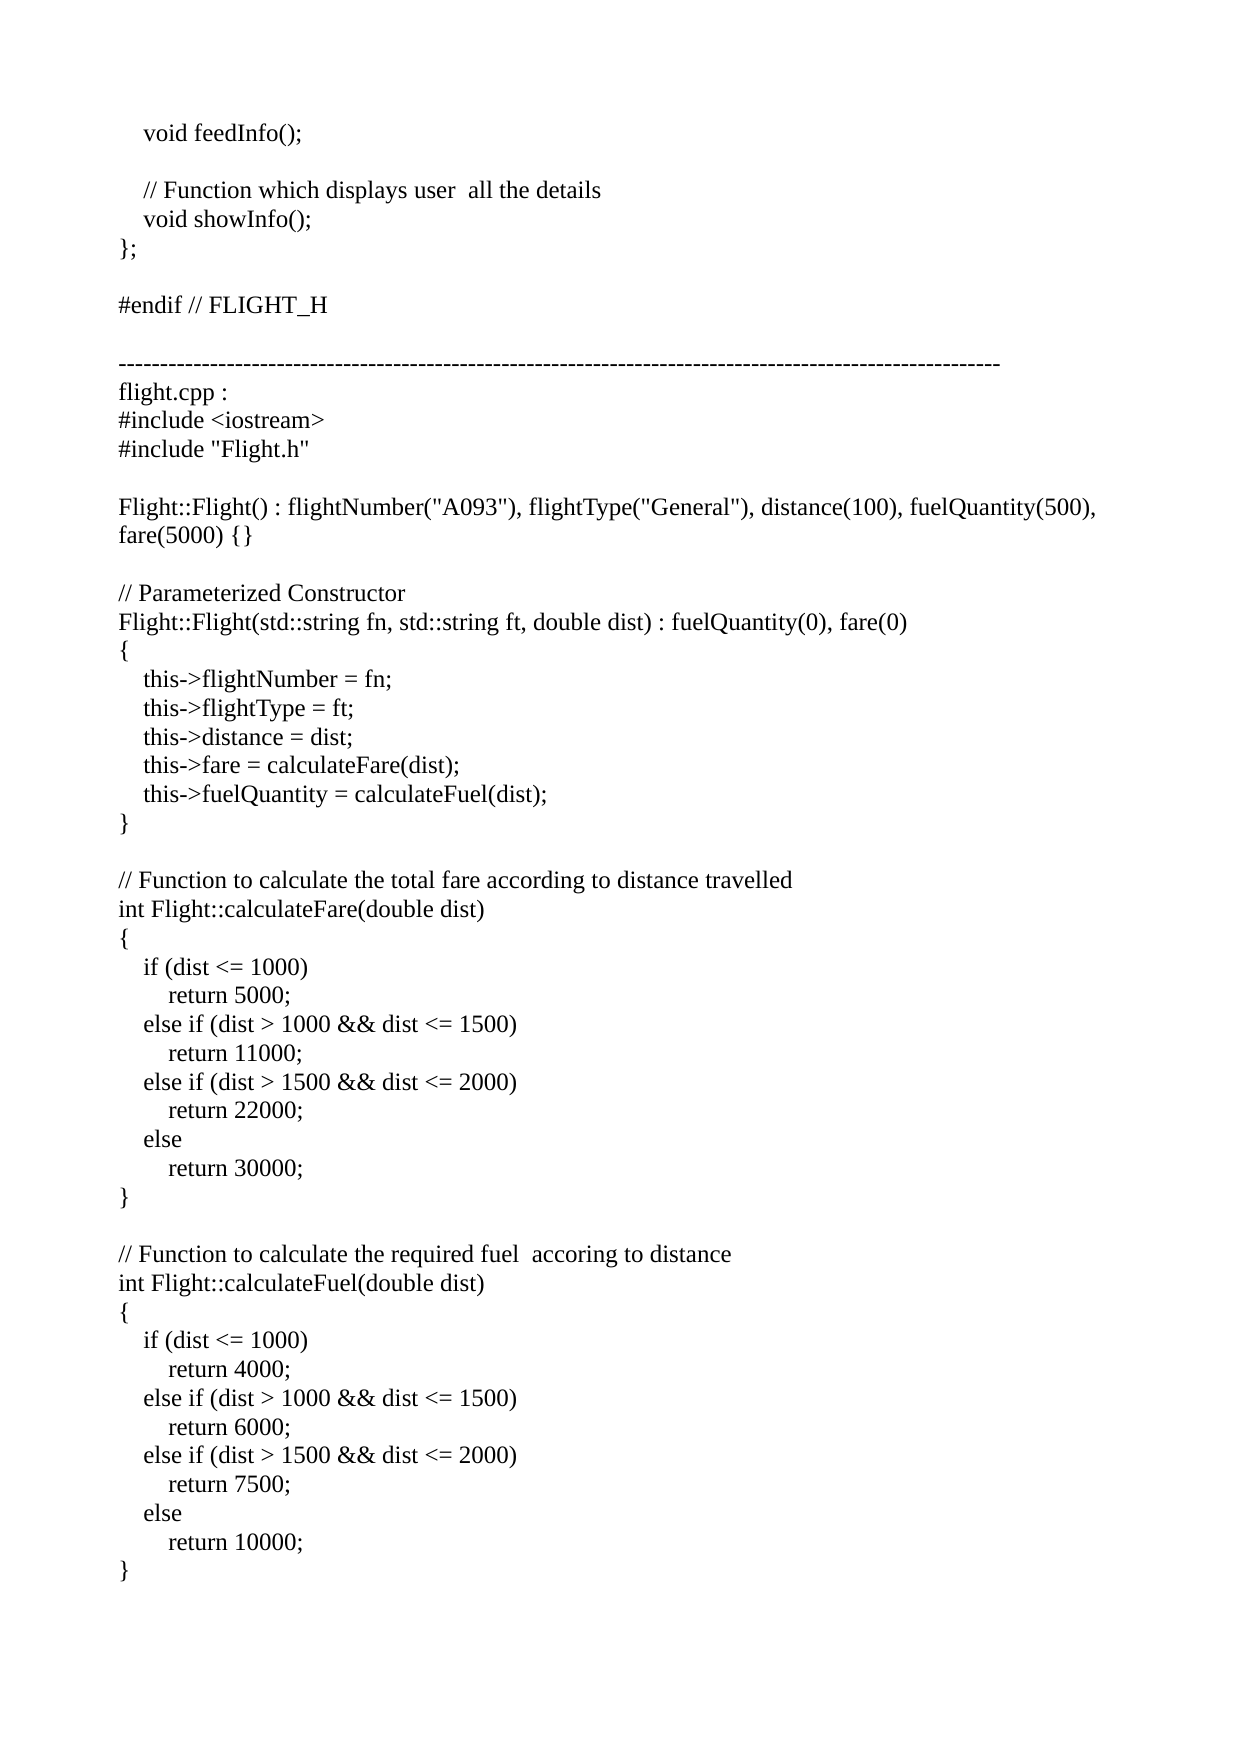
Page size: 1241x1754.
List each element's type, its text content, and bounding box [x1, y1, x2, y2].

text this->flightNumber = fn; [118, 664, 1122, 693]
text else if (dist > 1000 && dist <= 1500) [118, 1383, 1122, 1412]
text { [118, 636, 1122, 664]
text this->fare = calculateFare(dist); [118, 751, 1122, 779]
text flight.cpp : [118, 377, 1122, 406]
text return 10000; [118, 1527, 1122, 1556]
text this->distance = dist; [118, 722, 1122, 751]
text return 30000; [118, 1153, 1122, 1182]
text else if (dist > 1500 && dist <= 2000) [118, 1067, 1122, 1096]
text #endif // FLIGHT_H [118, 291, 1122, 319]
text } [118, 1182, 1122, 1211]
text // Parameterized Constructor [118, 578, 1122, 607]
text else if (dist > 1000 && dist <= 1500) [118, 1009, 1122, 1038]
text Flight::Flight(std::string fn, std::string ft, double dist) : fuelQuantity(0), fare(0) [118, 607, 1122, 636]
text }; [118, 233, 1122, 262]
text if (dist <= 1000) [118, 1326, 1122, 1354]
text Flight::Flight() : flightNumber("A093"), flightType("General"), distance(100), fuelQuantity(500), fare(5000) {} [118, 492, 1122, 549]
text else [118, 1498, 1122, 1527]
text } [118, 1556, 1122, 1584]
text return 4000; [118, 1354, 1122, 1383]
text void showInfo(); [118, 204, 1122, 233]
text int Flight::calculateFare(double dist) [118, 894, 1122, 923]
text // Function to calculate the required fuel accoring to distance [118, 1239, 1122, 1268]
text #include "Flight.h" [118, 434, 1122, 463]
text this->fuelQuantity = calculateFuel(dist); [118, 779, 1122, 808]
text { [118, 1297, 1122, 1326]
text { [118, 923, 1122, 952]
text int Flight::calculateFuel(double dist) [118, 1268, 1122, 1297]
text // Function to calculate the total fare according to distance travelled [118, 866, 1122, 894]
text ---------------------------------------------------------------------------------------------------------- [118, 348, 1122, 377]
text #include <iostream> [118, 406, 1122, 434]
text void feedInfo(); [118, 118, 1122, 147]
text return 22000; [118, 1096, 1122, 1124]
text else [118, 1124, 1122, 1153]
text // Function which displays user all the details [118, 176, 1122, 204]
text return 5000; [118, 981, 1122, 1009]
text } [118, 808, 1122, 837]
text this->flightType = ft; [118, 693, 1122, 722]
text return 6000; [118, 1412, 1122, 1441]
text return 7500; [118, 1469, 1122, 1498]
text else if (dist > 1500 && dist <= 2000) [118, 1441, 1122, 1469]
text return 11000; [118, 1038, 1122, 1067]
text if (dist <= 1000) [118, 952, 1122, 981]
